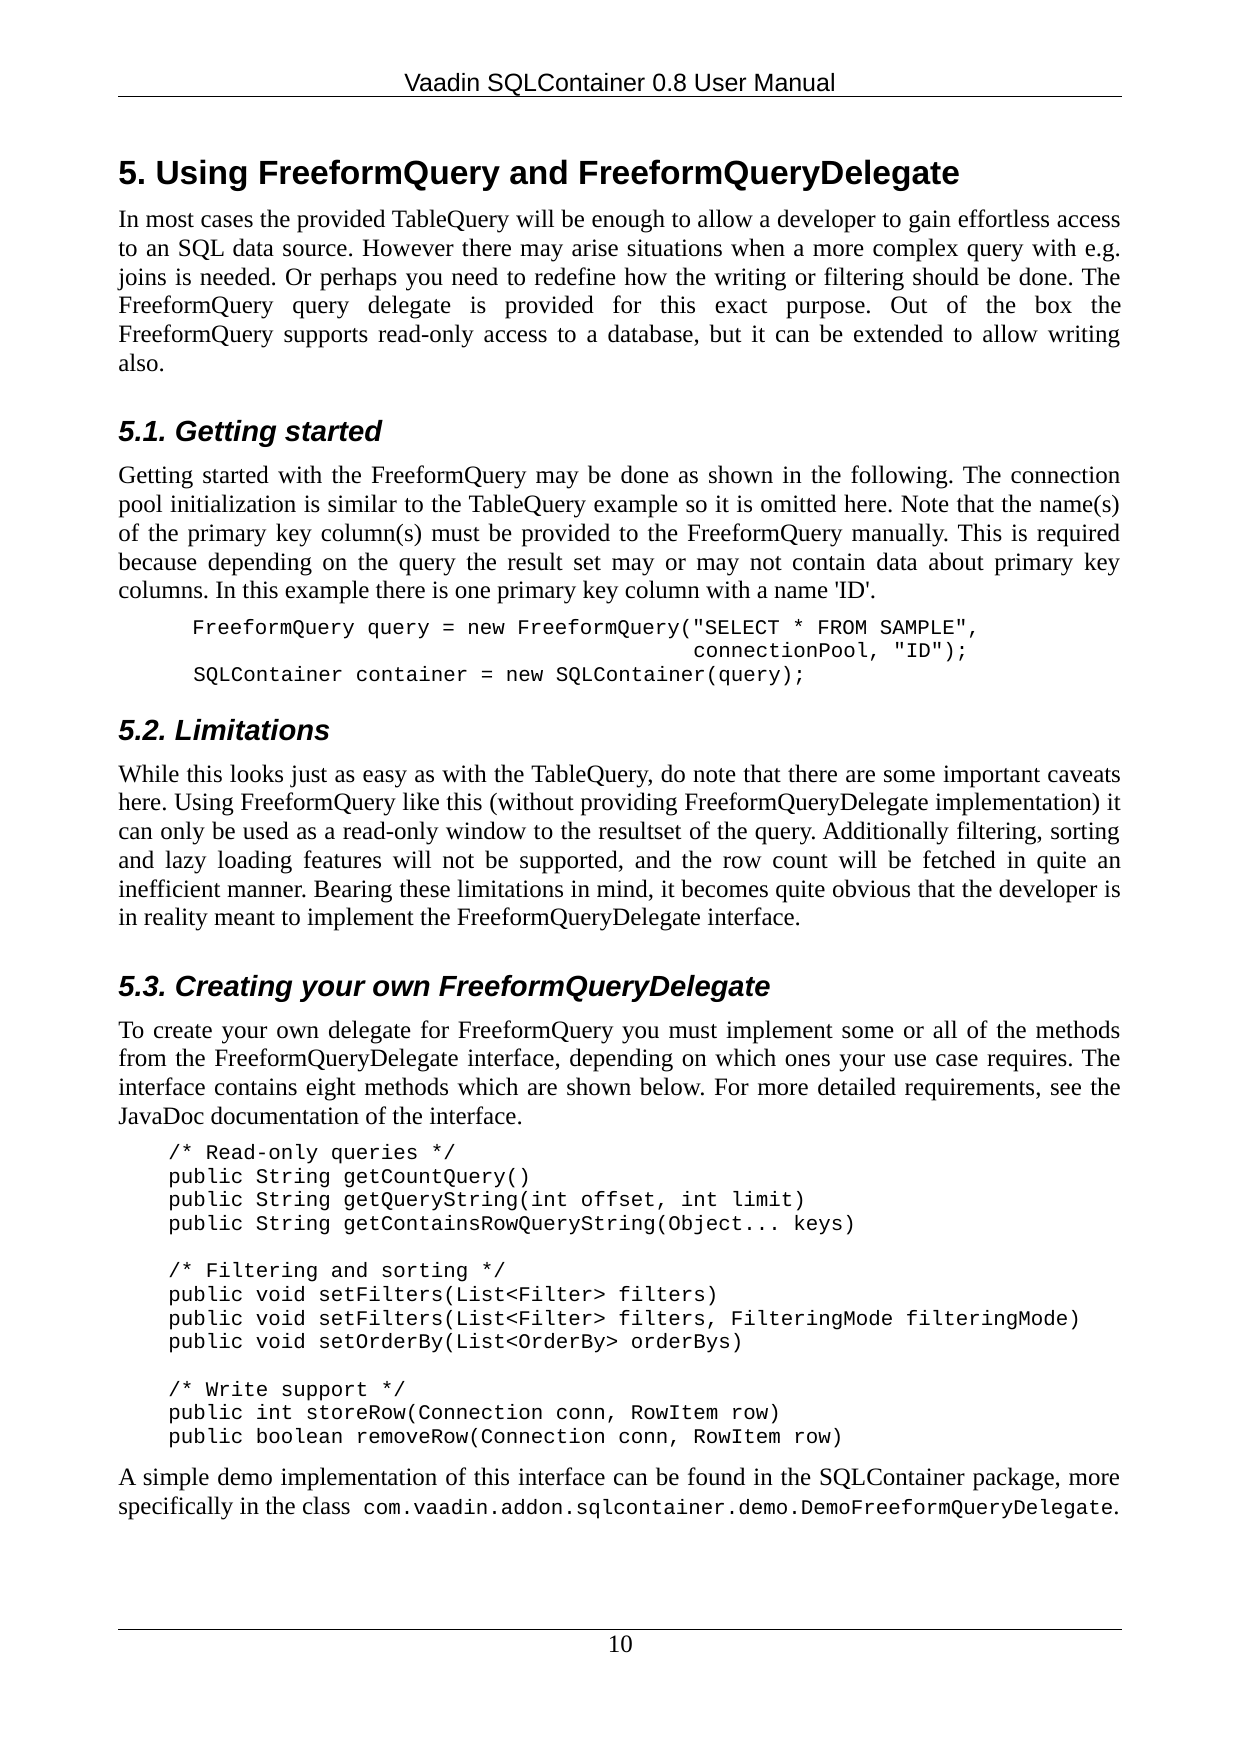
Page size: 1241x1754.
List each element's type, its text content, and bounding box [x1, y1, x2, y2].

text public String getContainsRowQueryString(Object... keys) [118, 1213, 1122, 1237]
subtitle 5.3. Creating your own FreeformQueryDelegate [118, 969, 1122, 1002]
text While this looks just as easy as with the TableQuery, do note that there are some important caveats here. Using FreeformQuery like this (without providing FreeformQueryDelegate implementation) it can only be used as a read-only window to the resultset of the query. Additionally filtering, sorting and lazy loading features will not be supported, and the row count will be fetched in quite an inefficient manner. Bearing these limitations in mind, it becomes quite obvious that the developer is in reality meant to implement the FreeformQueryDelegate interface. [118, 759, 1122, 931]
text public boolean removeRow(Connection conn, RowItem row) [118, 1426, 1122, 1449]
text public void setOrderBy(List<OrderBy> orderBys) [118, 1331, 1122, 1355]
text To create your own delegate for FreeformQuery you must implement some or all of the methods from the FreeformQueryDelegate interface, depending on which ones your use case requires. The interface contains eight methods which are shown below. For more detailed requirements, see the JavaDoc documentation of the interface. [118, 1015, 1122, 1130]
text /* Filtering and sorting */ [118, 1260, 1122, 1284]
subtitle 5.2. Limitations [118, 713, 1122, 746]
text /* Write support */ [118, 1379, 1122, 1402]
text SQLContainer container = new SQLContainer(query); [118, 664, 1122, 688]
text public String getCountQuery() [118, 1166, 1122, 1189]
subtitle 5.1. Getting started [118, 414, 1122, 448]
text Getting started with the FreeformQuery may be done as shown in the following. The connection pool initialization is similar to the TableQuery example so it is omitted here. Note that the name(s) of the primary key column(s) must be provided to the FreeformQuery manually. This is required because depending on the query the result set may or may not contain data about primary key columns. In this example there is one primary key column with a name 'ID'. [118, 460, 1122, 604]
subtitle 5. Using FreeformQuery and FreeformQueryDelegate [118, 153, 1122, 192]
text public void setFilters(List<Filter> filters) [118, 1284, 1122, 1308]
text public String getQueryString(int offset, int limit) [118, 1189, 1122, 1213]
text /* Read-only queries */ [118, 1142, 1122, 1166]
text public void setFilters(List<Filter> filters, FilteringMode filteringMode) [118, 1308, 1122, 1331]
text A simple demo implementation of this interface can be found in the SQLContainer package, more specifically in the class com.vaadin.addon.sqlcontainer.demo.DemoFreeformQueryDelegate. [118, 1462, 1122, 1520]
text connectionPool, "ID"); [118, 640, 1122, 664]
text FreeformQuery query = new FreeformQuery("SELECT * FROM SAMPLE", [118, 617, 1122, 640]
text In most cases the provided TableQuery will be enough to allow a developer to gain effortless access to an SQL data source. However there may arise situations when a more complex query with e.g. joins is needed. Or perhaps you need to redefine how the writing or filtering should be done. The FreeformQuery query delegate is provided for this exact purpose. Out of the box the FreeformQuery supports read-only access to a database, but it can be extended to allow writing also. [118, 204, 1122, 377]
text public int storeRow(Connection conn, RowItem row) [118, 1402, 1122, 1426]
